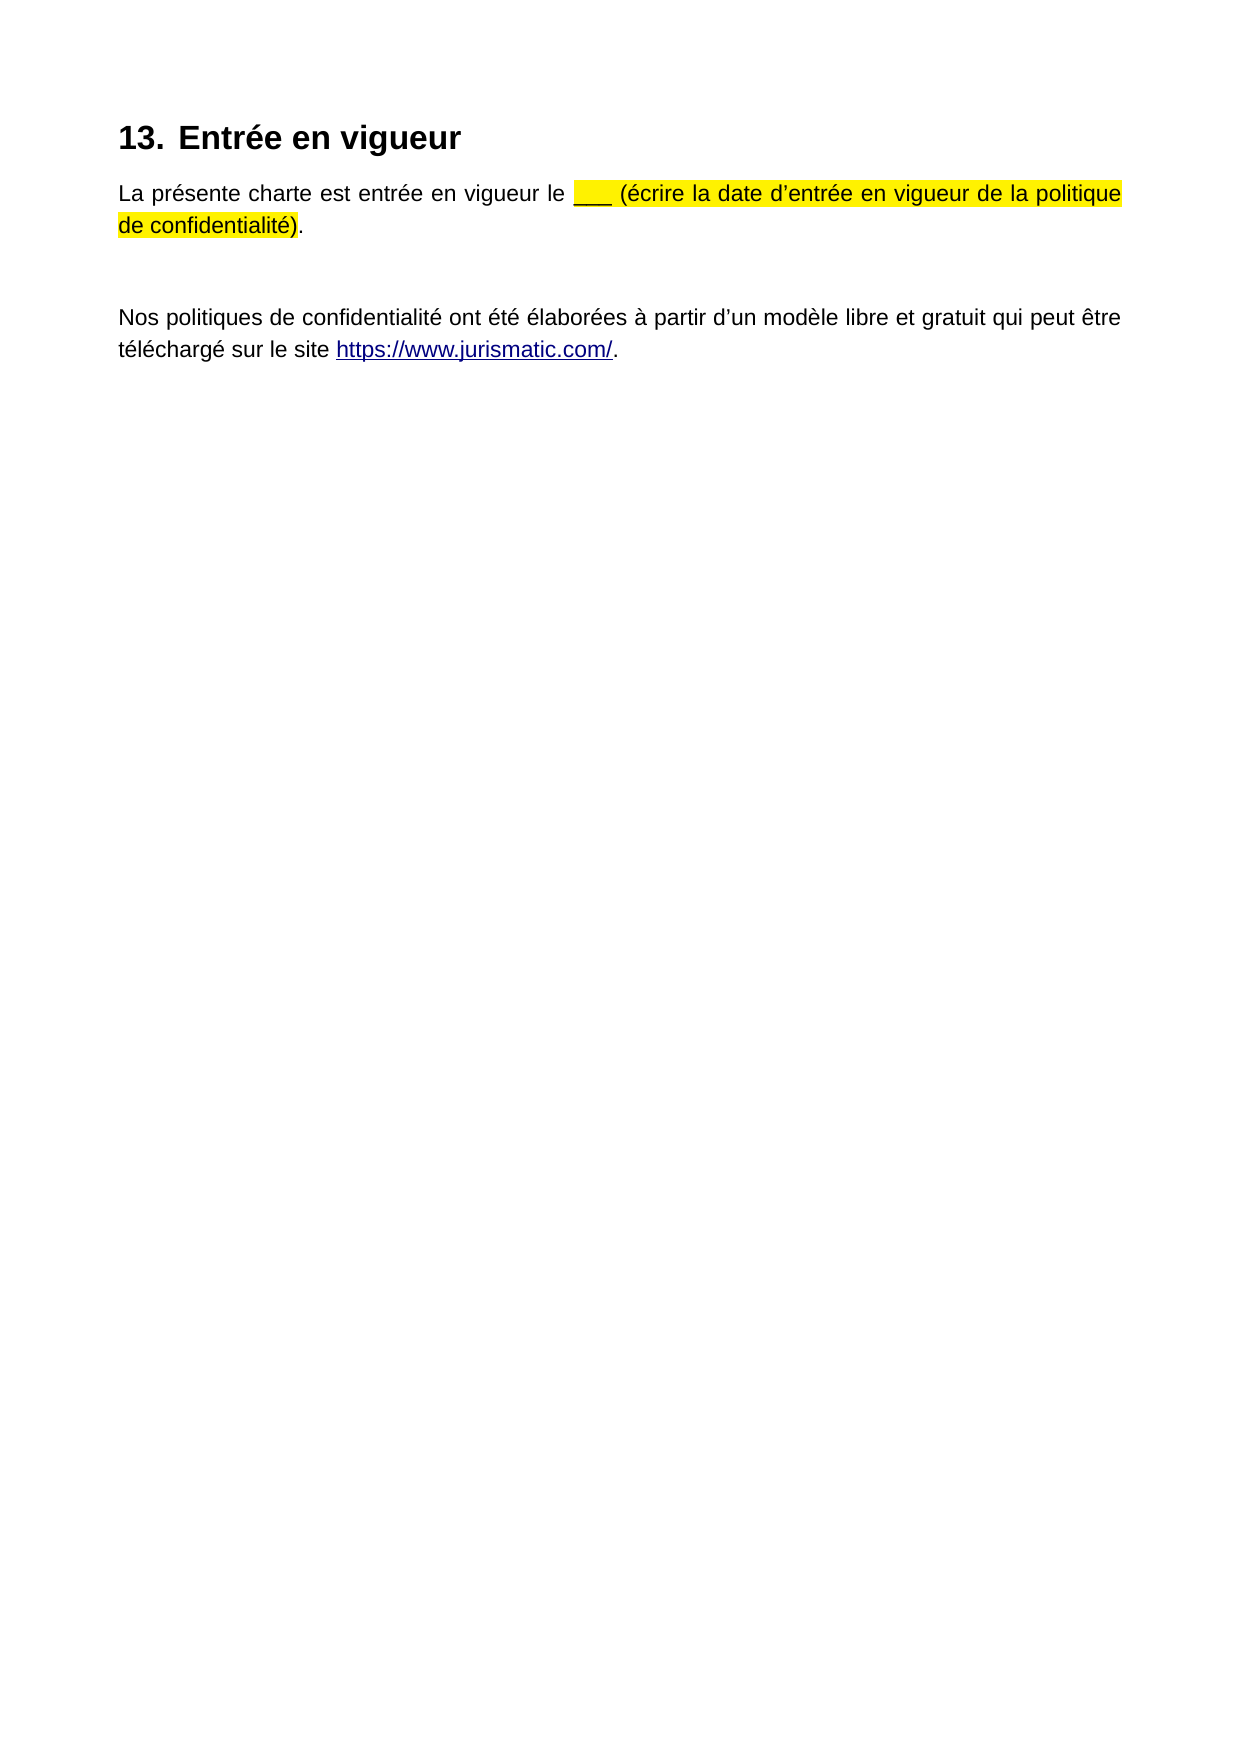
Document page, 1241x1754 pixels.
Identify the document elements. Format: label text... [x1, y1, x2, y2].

subtitle Entrée en vigueur [118, 118, 1122, 157]
text Nos politiques de confidentialité ont été élaborées à partir d’un modèle libre et gratuit qui peut être téléchargé sur le site https://www.jurismatic.com/. [118, 304, 1122, 362]
text La présente charte est entrée en vigueur le ___ (écrire la date d’entrée en vigueur de la politique de confidentialité). [118, 180, 1122, 238]
